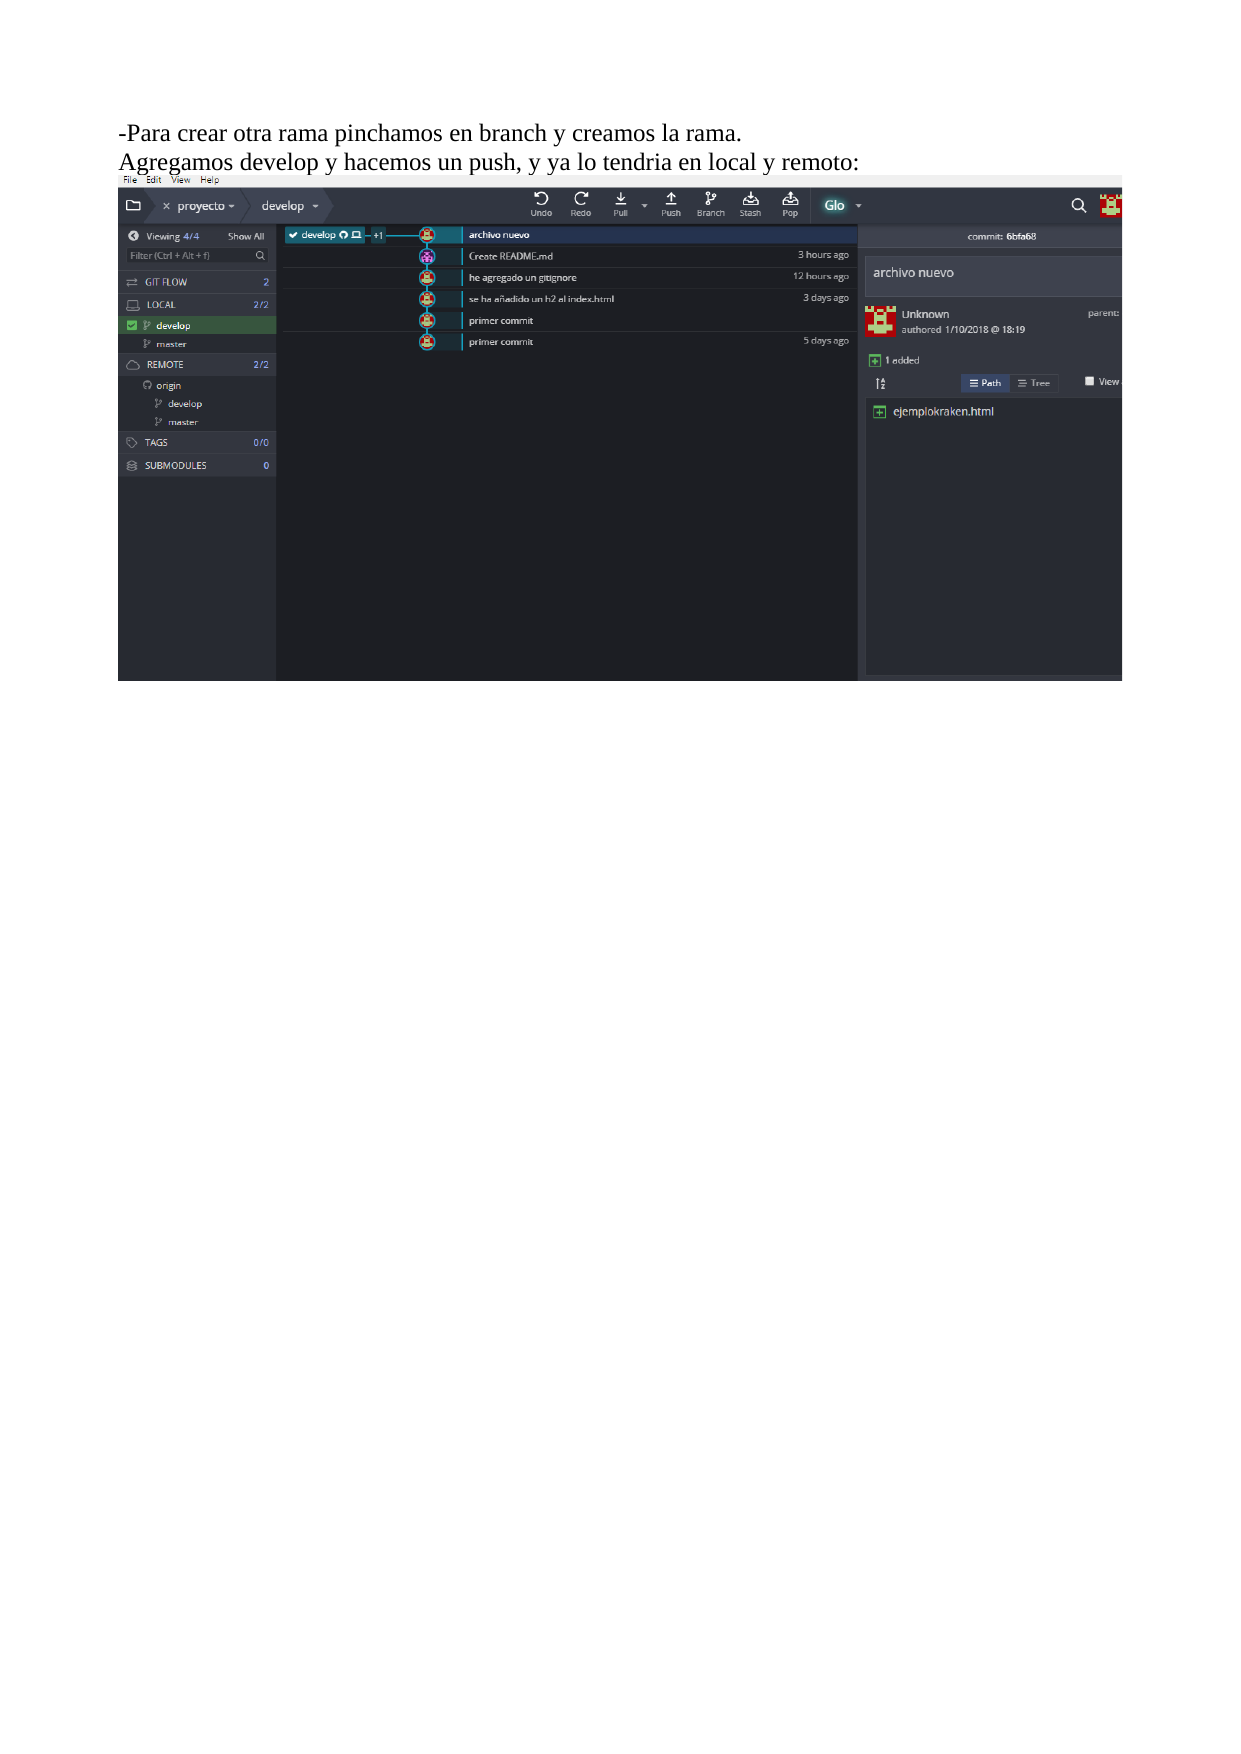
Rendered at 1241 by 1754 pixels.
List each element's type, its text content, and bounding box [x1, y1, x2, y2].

text -Para crear otra rama pinchamos en branch y creamos la rama. [118, 118, 1122, 147]
picture [118, 175, 1123, 681]
text Agregamos develop y hacemos un push, y ya lo tendria en local y remoto: [118, 147, 1122, 175]
